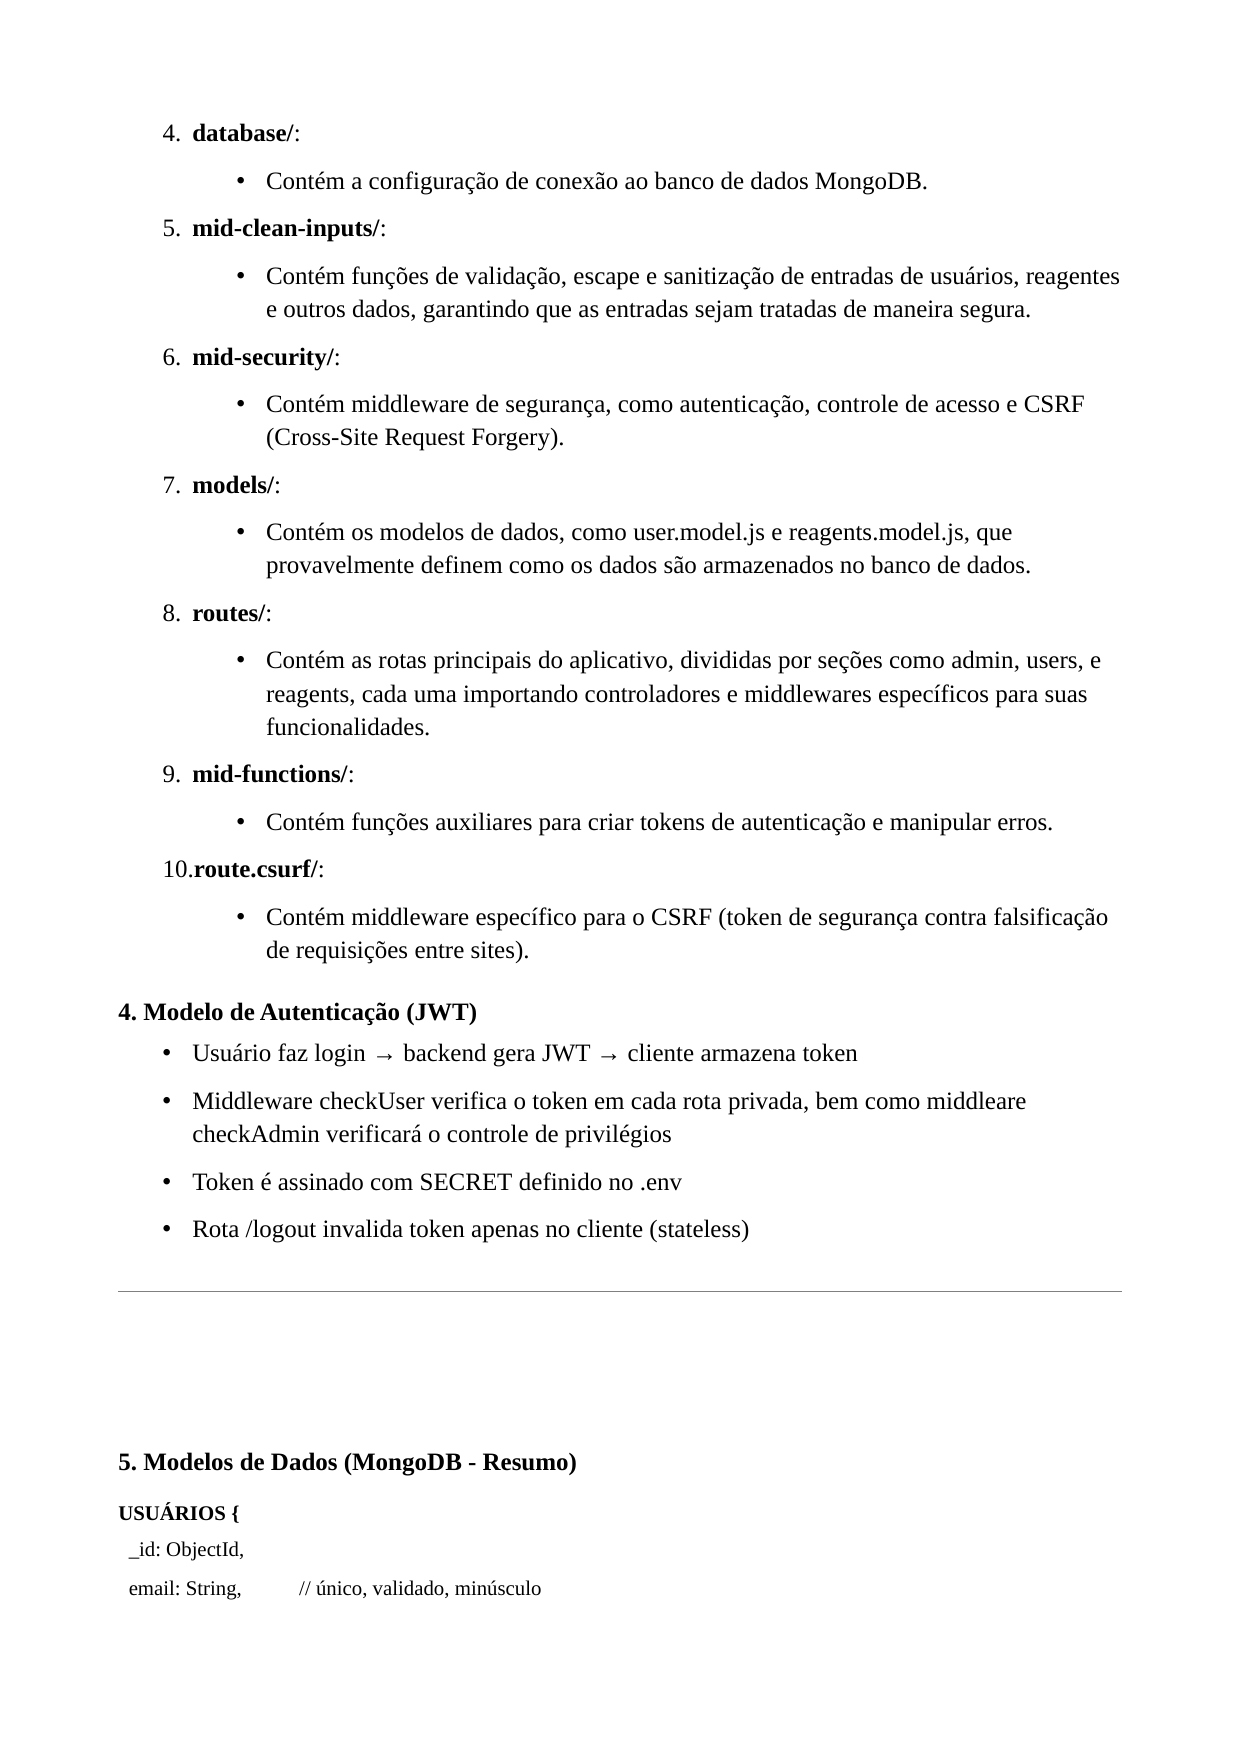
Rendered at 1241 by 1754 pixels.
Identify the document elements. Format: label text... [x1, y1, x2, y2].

list Contém funções de validação, escape e sanitização de entradas de usuários, reagentes e outros dados, garantindo que as entradas sejam tratadas de maneira segura. [236, 261, 1122, 323]
list Contém middleware de segurança, como autenticação, controle de acesso e CSRF (Cross-Site Request Forgery). [236, 389, 1122, 451]
subtitle 5. Modelos de Dados (MongoDB - Resumo) [118, 1447, 1122, 1476]
list Contém os modelos de dados, como user.model.js e reagents.model.js, que provavelmente definem como os dados são armazenados no banco de dados. [236, 517, 1122, 579]
list mid-security/: [162, 342, 1122, 370]
list route.csurf/: [162, 854, 1122, 883]
subtitle 4. Modelo de Autenticação (JWT) [118, 997, 1122, 1026]
subtitle USUÁRIOS { [118, 1501, 1122, 1525]
list Contém middleware específico para o CSRF (token de segurança contra falsificação de requisições entre sites). [236, 902, 1122, 964]
list Rota /logout invalida token apenas no cliente (stateless) [162, 1214, 1122, 1243]
list Usuário faz login → backend gera JWT → cliente armazena token [162, 1038, 1122, 1067]
text _id: ObjectId, [118, 1537, 1122, 1561]
list Contém a configuração de conexão ao banco de dados MongoDB. [236, 166, 1122, 194]
list Contém as rotas principais do aplicativo, divididas por seções como admin, users, e reagents, cada uma importando controladores e middlewares específicos para suas funcionalidades. [236, 646, 1122, 740]
list Middleware checkUser verifica o token em cada rota privada, bem como middleare checkAdmin verificará o controle de privilégios [162, 1086, 1122, 1148]
list Token é assinado com SECRET definido no .env [162, 1167, 1122, 1196]
list routes/: [162, 598, 1122, 627]
text email: String, // único, validado, minúsculo [118, 1576, 1122, 1600]
list mid-functions/: [162, 759, 1122, 788]
list mid-clean-inputs/: [162, 213, 1122, 242]
list database/: [162, 118, 1122, 147]
list models/: [162, 470, 1122, 498]
list Contém funções auxiliares para criar tokens de autenticação e manipular erros. [236, 807, 1122, 836]
